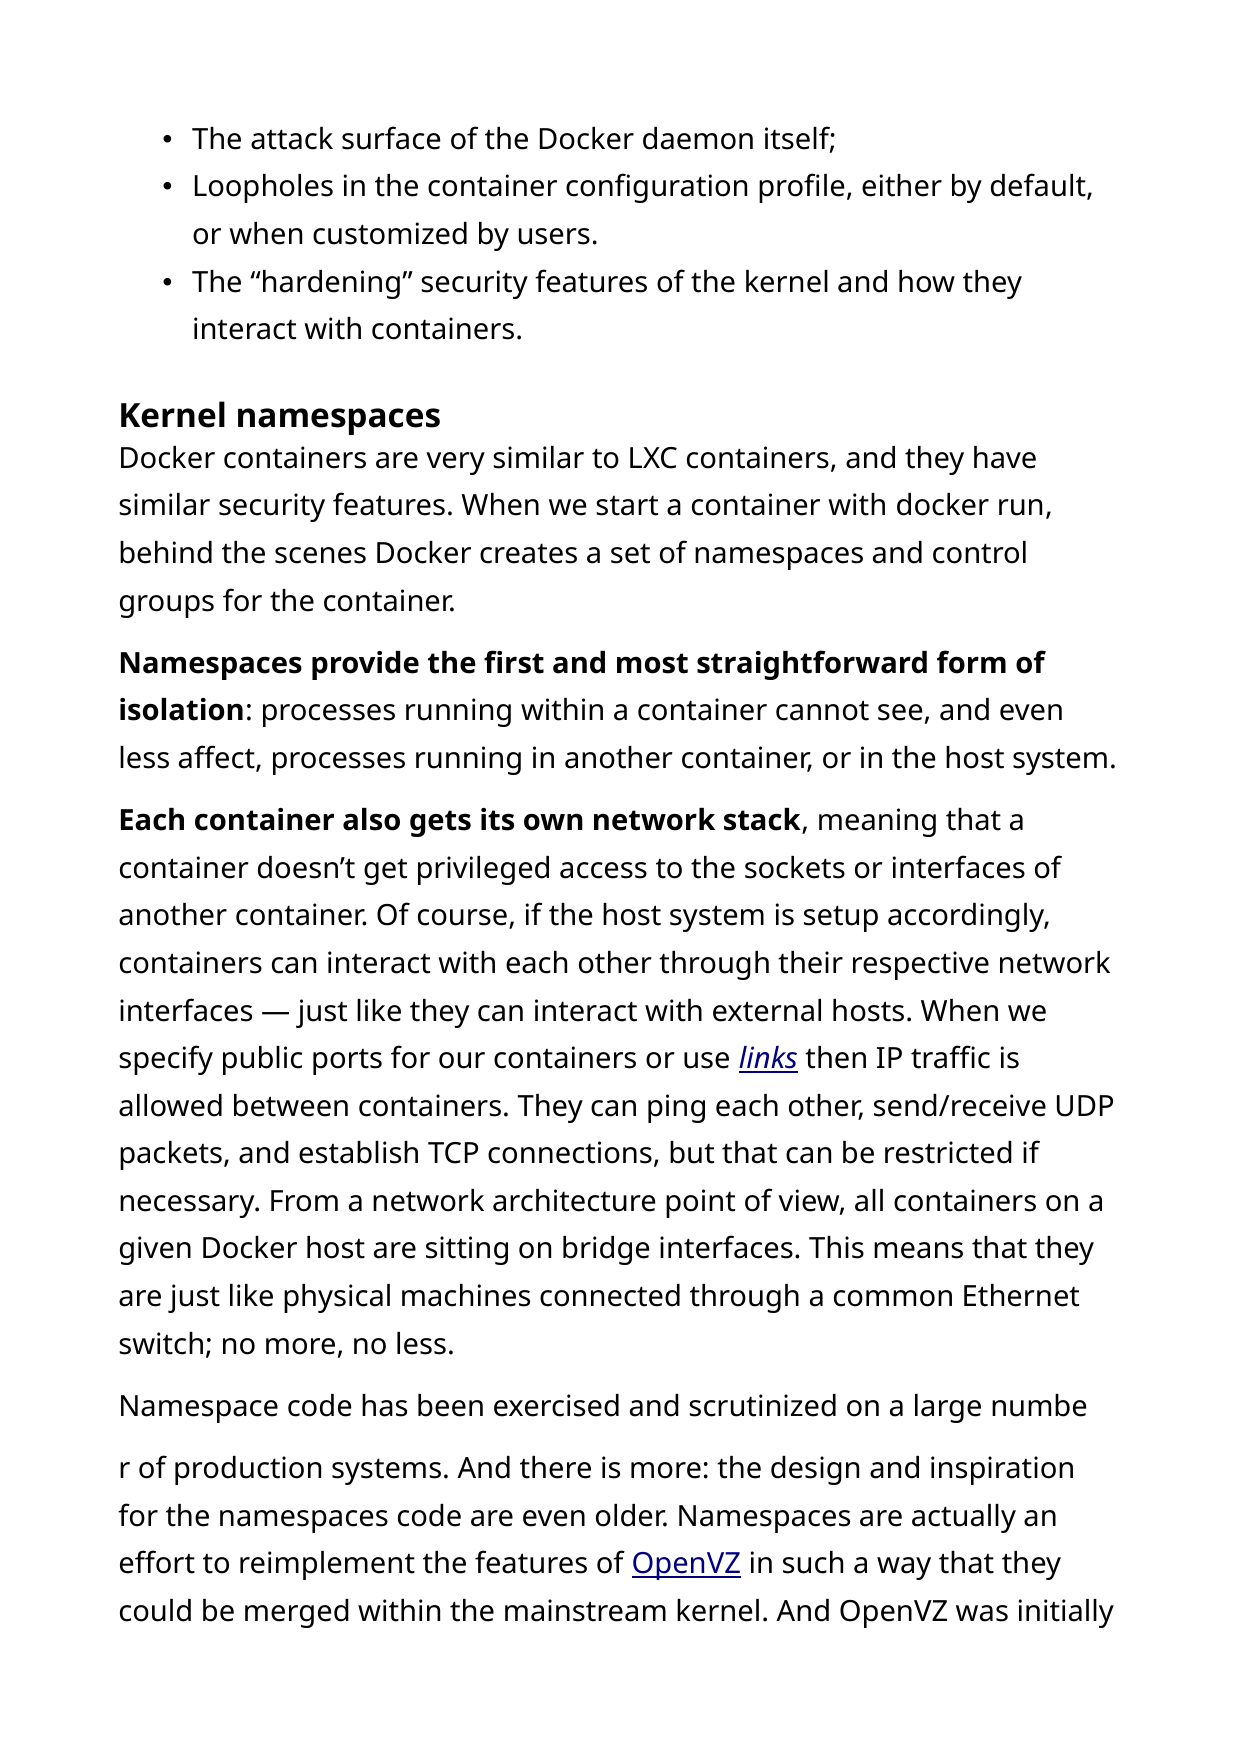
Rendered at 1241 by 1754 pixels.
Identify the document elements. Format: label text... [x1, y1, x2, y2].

list The “hardening” security features of the kernel and how they interact with containers. [162, 261, 1122, 348]
list Loopholes in the container configuration profile, either by default, or when customized by users. [162, 166, 1122, 253]
text Docker containers are very similar to LXC containers, and they have similar security features. When we start a container with docker run, behind the scenes Docker creates a set of namespaces and control groups for the container. [118, 437, 1122, 619]
text Each container also gets its own network stack, meaning that a container doesn’t get privileged access to the sockets or interfaces of another container. Of course, if the host system is setup accordingly, containers can interact with each other through their respective network interfaces — just like they can interact with external hosts. When we specify public ports for our containers or use links then IP traffic is allowed between containers. They can ping each other, send/receive UDP packets, and establish TCP connections, but that can be restricted if necessary. From a network architecture point of view, all containers on a given Docker host are sitting on bridge interfaces. This means that they are just like physical machines connected through a common Ethernet switch; no more, no less. [118, 799, 1122, 1363]
text Namespaces provide the first and most straightforward form of isolation: processes running within a container cannot see, and even less affect, processes running in another container, or in the host system. [118, 642, 1122, 777]
text r of production systems. And there is more: the design and inspiration for the namespaces code are even older. Namespaces are actually an effort to reimplement the features of OpenVZ in such a way that they could be merged within the mainstream kernel. And OpenVZ was initially [118, 1447, 1122, 1630]
text Namespace code has been exercised and scrutinized on a large numbe [118, 1385, 1122, 1425]
subtitle Kernel namespaces [118, 392, 1122, 437]
list The attack surface of the Docker daemon itself; [162, 118, 1122, 158]
